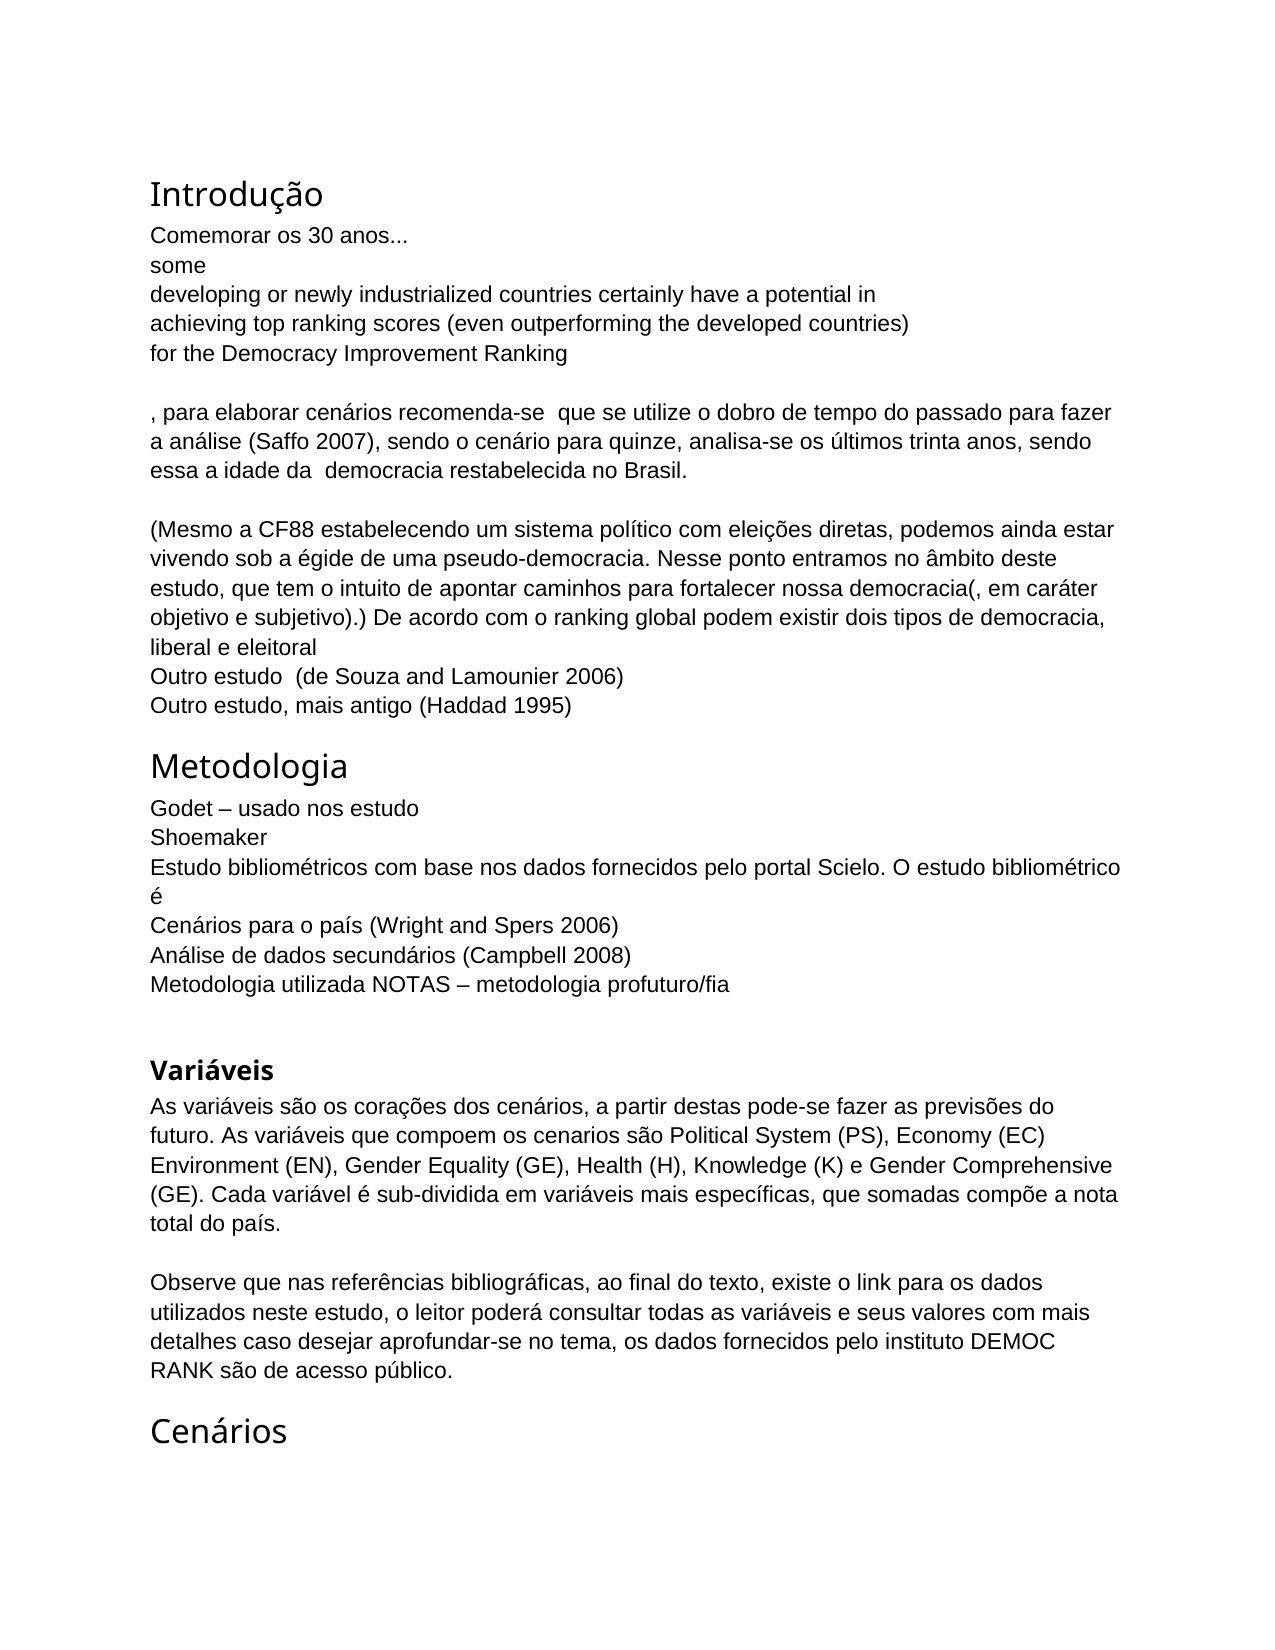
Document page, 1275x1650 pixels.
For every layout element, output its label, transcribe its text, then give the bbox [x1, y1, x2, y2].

text Godet – usado nos estudo [150, 795, 1125, 821]
text Comemorar os 30 anos... [150, 223, 1125, 249]
text Cenários para o país (Wright and Spers 2006) [150, 913, 1125, 938]
text As variáveis são os corações dos cenários, a partir destas pode-se fazer as previsões do futuro. As variáveis que compoem os cenarios são Political System (PS), Economy (EC) [150, 1094, 1125, 1149]
text Estudo bibliométricos com base nos dados fornecidos pelo portal Scielo. O estudo bibliométrico é [150, 854, 1125, 909]
subtitle Variáveis [150, 1051, 1125, 1088]
text Outro estudo, mais antigo (Haddad 1995) [150, 693, 1125, 719]
subtitle Introdução [150, 171, 1125, 216]
text developing or newly industrialized countries certainly have a potential in [150, 282, 1125, 307]
text Outro estudo (de Souza and Lamounier 2006) [150, 664, 1125, 689]
text for the Democracy Improvement Ranking [150, 341, 1125, 366]
text achieving top ranking scores (even outperforming the developed countries) [150, 311, 1125, 337]
text Análise de dados secundários (Campbell 2008) [150, 942, 1125, 968]
text some [150, 252, 1125, 278]
text Observe que nas referências bibliográficas, ao final do texto, existe o link para os dados utilizados neste estudo, o leitor poderá consultar todas as variáveis e seus valores com mais detalhes caso desejar aprofundar-se no tema, os dados fornecidos pelo instituto DEMOC RANK são de acesso público. [150, 1270, 1125, 1384]
subtitle Cenários [150, 1408, 1125, 1454]
text Shoemaker [150, 825, 1125, 850]
text Metodologia utilizada NOTAS – metodologia profuturo/fia [150, 972, 1125, 997]
subtitle Metodologia [150, 743, 1125, 789]
text , para elaborar cenários recomenda-se que se utilize o dobro de tempo do passado para fazer a análise (Saffo 2007), sendo o cenário para quinze, analisa-se os últimos trinta anos, sendo essa a idade da democracia restabelecida no Brasil. [150, 399, 1125, 484]
text (Mesmo a CF88 estabelecendo um sistema político com eleições diretas, podemos ainda estar vivendo sob a égide de uma pseudo-democracia. Nesse ponto entramos no âmbito deste estudo, que tem o intuito de apontar caminhos para fortalecer nossa democracia(, em caráter objetivo e subjetivo).) De acordo com o ranking global podem existir dois tipos de democracia, liberal e eleitoral [150, 517, 1125, 660]
text Environment (EN), Gender Equality (GE), Health (H), Knowledge (K) e Gender Comprehensive (GE). Cada variável é sub-dividida em variáveis mais específicas, que somadas compõe a nota total do país. [150, 1152, 1125, 1237]
